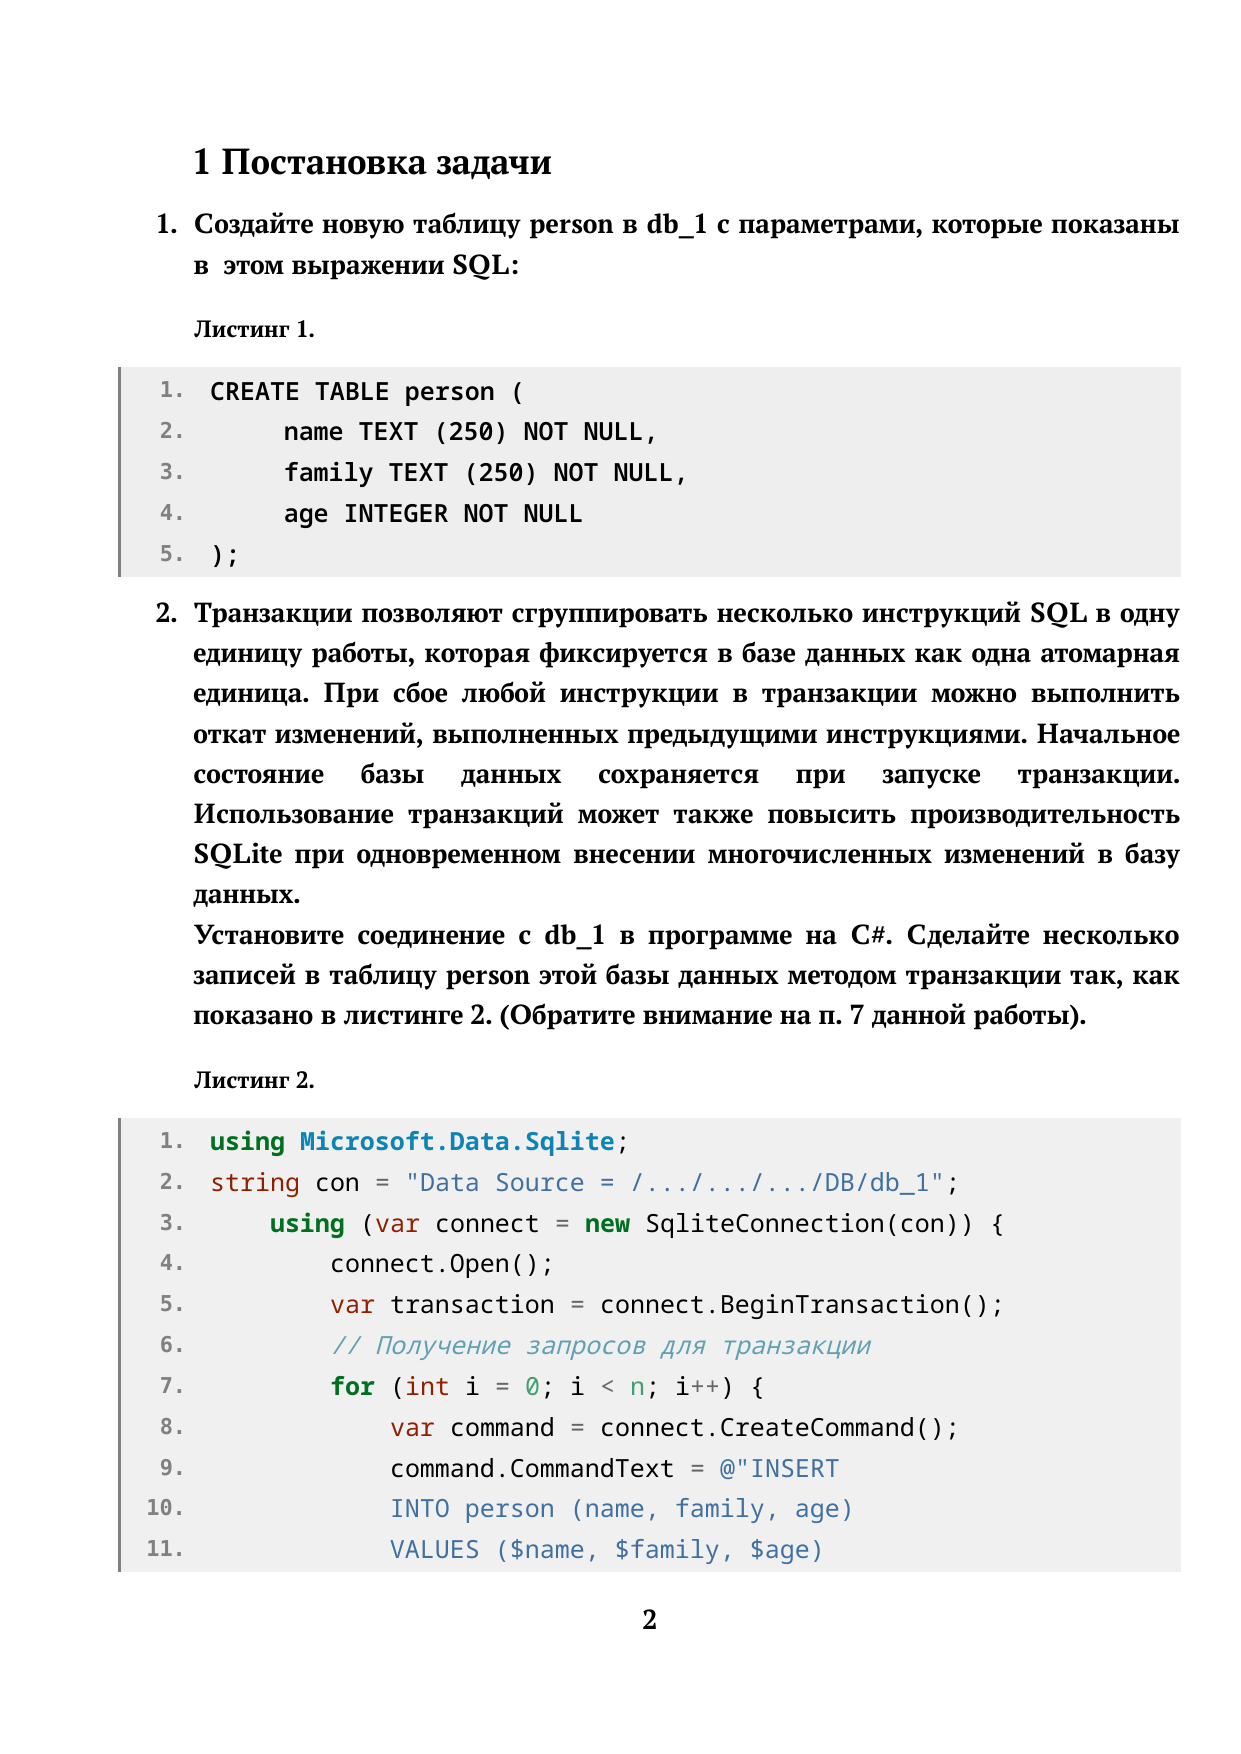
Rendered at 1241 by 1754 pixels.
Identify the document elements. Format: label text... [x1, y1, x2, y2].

list Установите соединение с db_1 в программе на C#. Сделайте несколько записей в таблицу person этой базы данных методом транзакции так, как показано в листинге 2. (Обратите внимание на п. 7 данной работы). [156, 917, 1181, 1031]
list string con = "Data Source = /.../.../.../DB/db_1"; [121, 1158, 1181, 1198]
list using (var connect = new SqliteConnection(con)) { [121, 1199, 1181, 1239]
list name TEXT (250) NOT NULL, [121, 408, 1181, 448]
list var transaction = connect.BeginTransaction(); [121, 1281, 1181, 1321]
list Листинг 1. [156, 314, 1181, 343]
list // Получение запросов для транзакции [121, 1322, 1181, 1362]
list connect.Open(); [121, 1240, 1181, 1280]
list INTO person (name, family, age) [121, 1485, 1181, 1525]
list age INTEGER NOT NULL [121, 490, 1181, 530]
list VALUES ($name, $family, $age) [121, 1526, 1181, 1572]
list var command = connect.CreateCommand(); [121, 1403, 1181, 1443]
list Листинг 2. [156, 1065, 1181, 1093]
list ); [121, 531, 1181, 577]
list Транзакции позволяют сгруппировать несколько инструкций SQL в одну единицу работы, которая фиксируется в базе данных как одна атомарная единица. При сбое любой инструкции в транзакции можно выполнить откат изменений, выполненных предыдущими инструкциями. Начальное состояние базы данных сохраняется при запуске транзакции. Использование транзакций может также повысить производительность SQLite при одновременном внесении многочисленных изменений в базу данных. [156, 595, 1181, 910]
subtitle 1 Постановка задачи [192, 139, 1181, 183]
list family TEXT (250) NOT NULL, [121, 449, 1181, 489]
list using Microsoft.Data.Sqlite; [121, 1118, 1181, 1158]
list CREATE TABLE person ( [121, 367, 1181, 407]
list for (int i = 0; i < n; i++) { [121, 1363, 1181, 1403]
list Создайте новую таблицу person в db_1 с параметрами, которые показаны в этом выражении SQL: [156, 207, 1181, 280]
list command.CommandText = @"INSERT [121, 1444, 1181, 1484]
